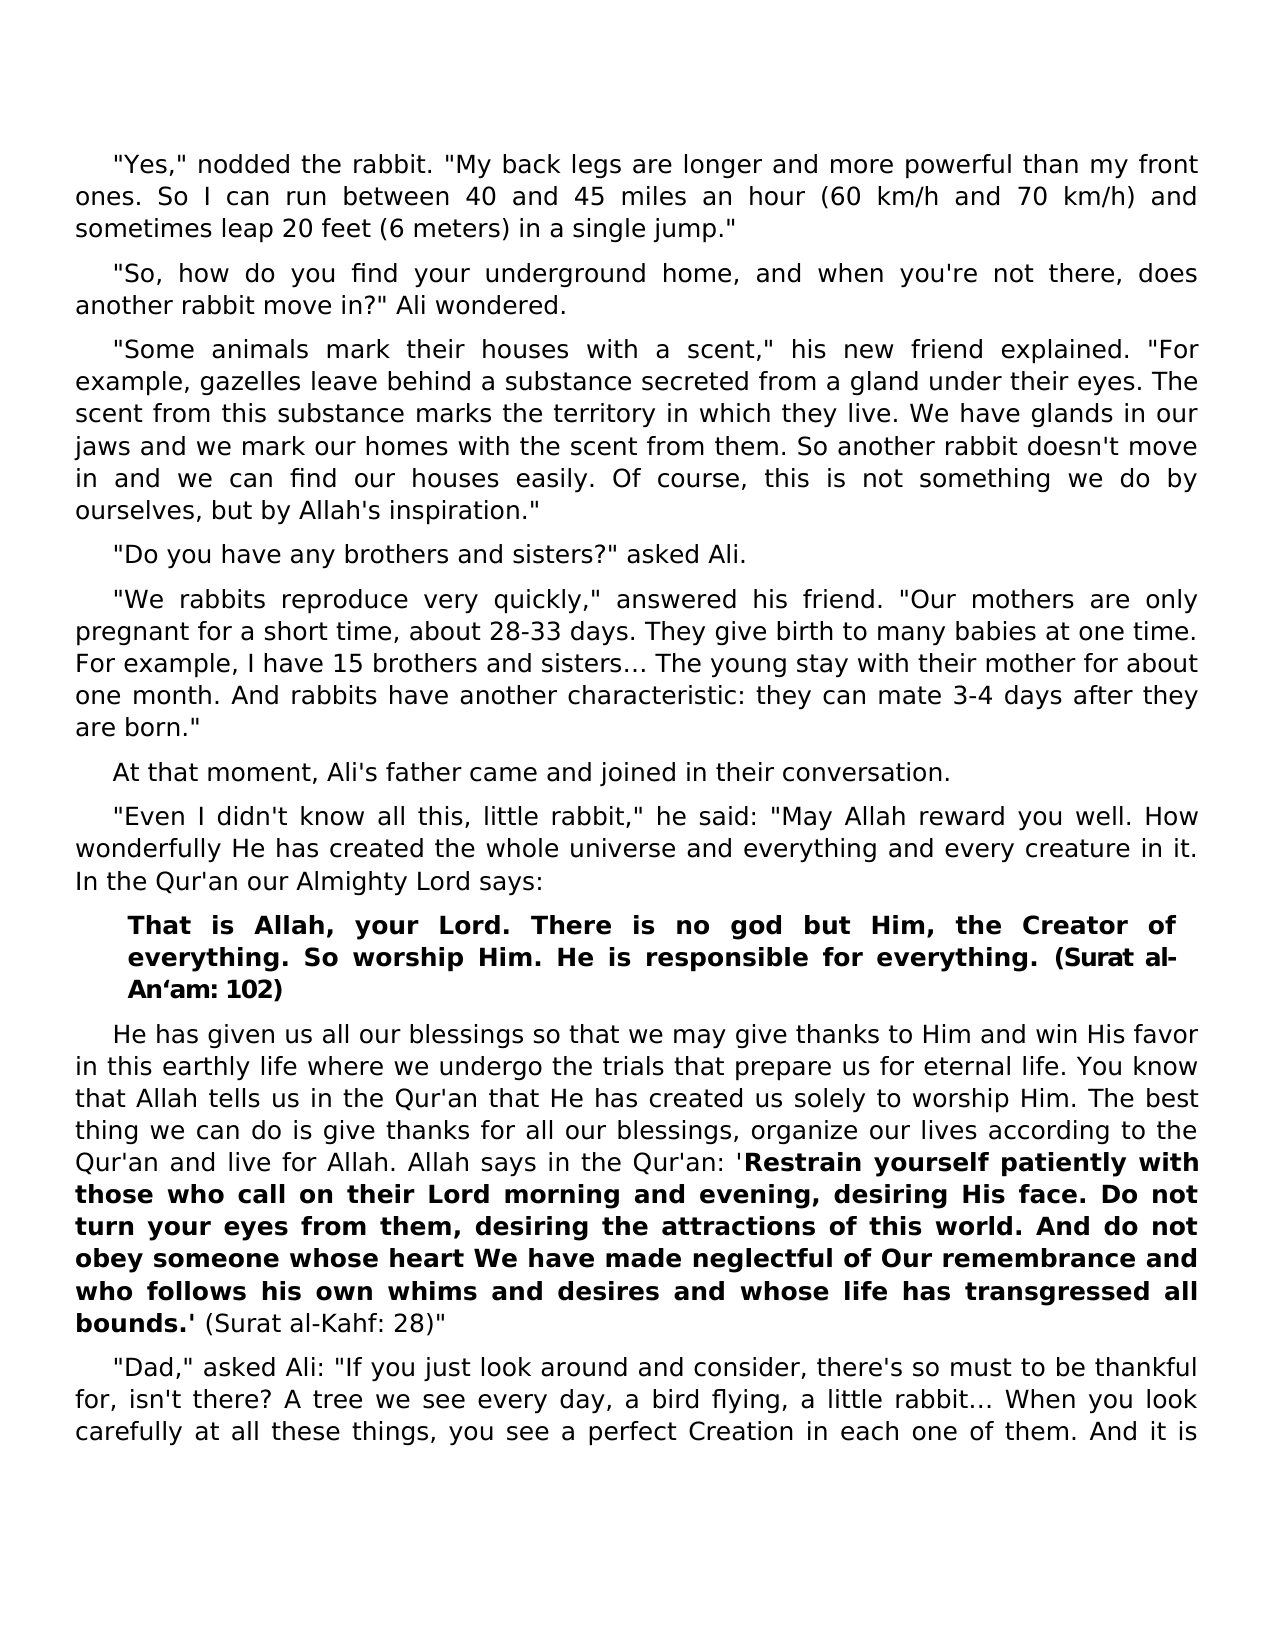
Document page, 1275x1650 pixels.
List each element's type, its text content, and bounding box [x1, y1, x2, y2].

text He has given us all our blessings so that we may give thanks to Him and win His favor in this earthly life where we undergo the trials that prepare us for eternal life. You know that Allah tells us in the Qur'an that He has created us solely to worship Him. The best thing we can do is give thanks for all our blessings, organize our lives according to the Qur'an and live for Allah. Allah says in the Qur'an: 'Restrain yourself patiently with those who call on their Lord morning and evening, desiring His face. Do not turn your eyes from them, desiring the attractions of this world. And do not obey someone whose heart We have made neglectful of Our remembrance and who follows his own whims and desires and whose life has transgressed all bounds.' (Surat al-Kahf: 28)" [75, 1020, 1200, 1338]
text "We rabbits reproduce very quickly," answered his friend. "Our mothers are only pregnant for a short time, about 28-33 days. They give birth to many babies at one time. For example, I have 15 brothers and sisters… The young stay with their mother for about one month. And rabbits have another characteristic: they can mate 3-4 days after they are born." [75, 585, 1200, 742]
text "Yes," nodded the rabbit. "My back legs are longer and more powerful than my front ones. So I can run between 40 and 45 miles an hour (60 km/h and 70 km/h) and sometimes leap 20 feet (6 meters) in a single jump." [75, 150, 1200, 243]
text "Some animals mark their houses with a scent," his new friend explained. "For example, gazelles leave behind a substance secreted from a gland under their eyes. The scent from this substance marks the territory in which they live. We have glands in our jaws and we mark our homes with the scent from them. So another rabbit doesn't move in and we can find our houses easily. Of course, this is not something we do by ourselves, but by Allah's inspiration." [75, 335, 1200, 525]
text "Do you have any brothers and sisters?" asked Ali. [75, 540, 1200, 569]
text "So, how do you find your underground home, and when you're not there, does another rabbit move in?" Ali wondered. [75, 259, 1200, 320]
text That is Allah, your Lord. There is no god but Him, the Creator of everything. So worship Him. He is responsible for everything. (Surat al-An‘am: 102) [127, 911, 1177, 1004]
text "Even I didn't know all this, little rabbit," he said: "May Allah reward you well. How wonderfully He has created the whole universe and everything and every creature in it. In the Qur'an our Almighty Lord says: [75, 802, 1200, 896]
text "Dad," asked Ali: "If you just look around and consider, there's so must to be thankful for, isn't there? A tree we see every day, a bird flying, a little rabbit… When you look carefully at all these things, you see a perfect Creation in each one of them. And it is [75, 1353, 1200, 1447]
text At that moment, Ali's father came and joined in their conversation. [75, 758, 1200, 787]
